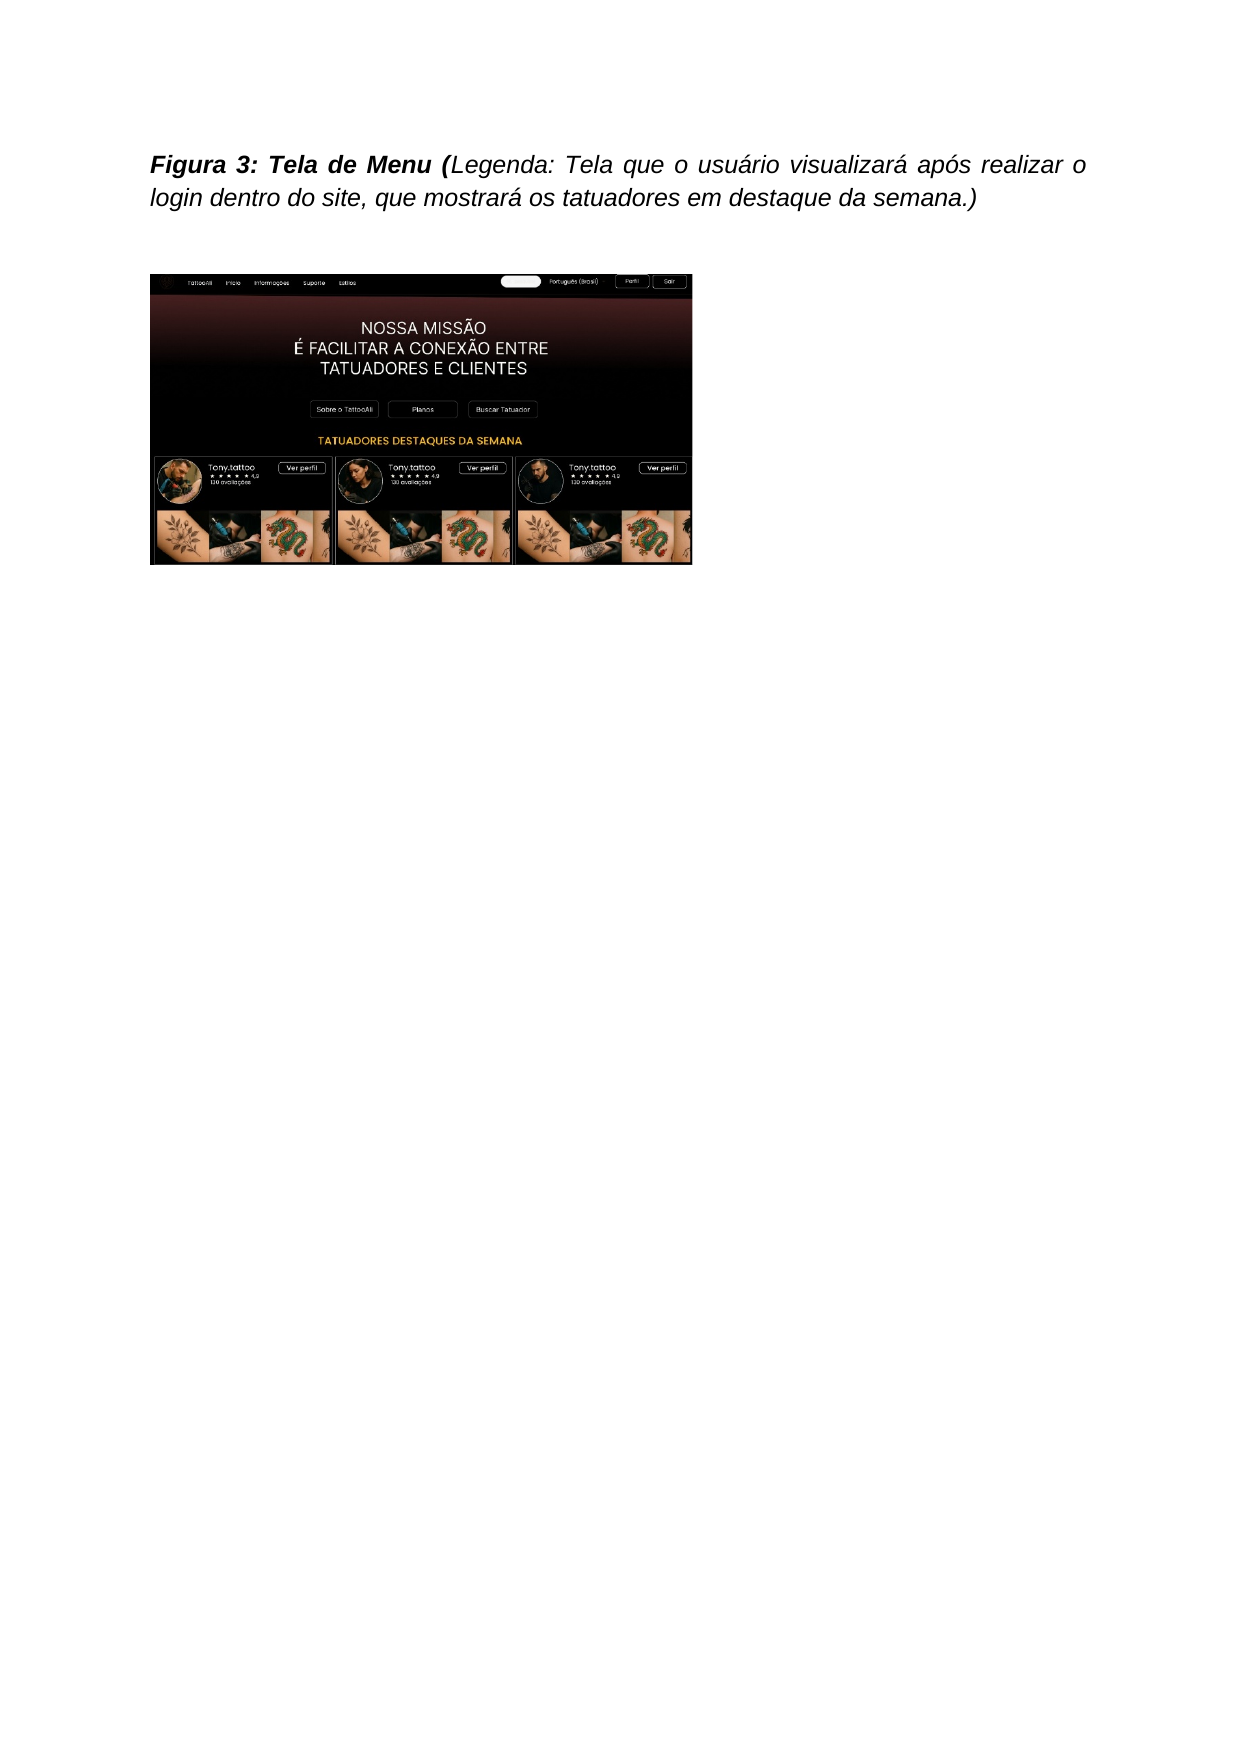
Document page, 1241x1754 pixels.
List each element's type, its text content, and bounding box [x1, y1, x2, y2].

text Figura 3: Tela de Menu (Legenda: Tela que o usuário visualizará após realizar o login dentro do site, que mostrará os tatuadores em destaque da semana.) [150, 150, 1090, 212]
